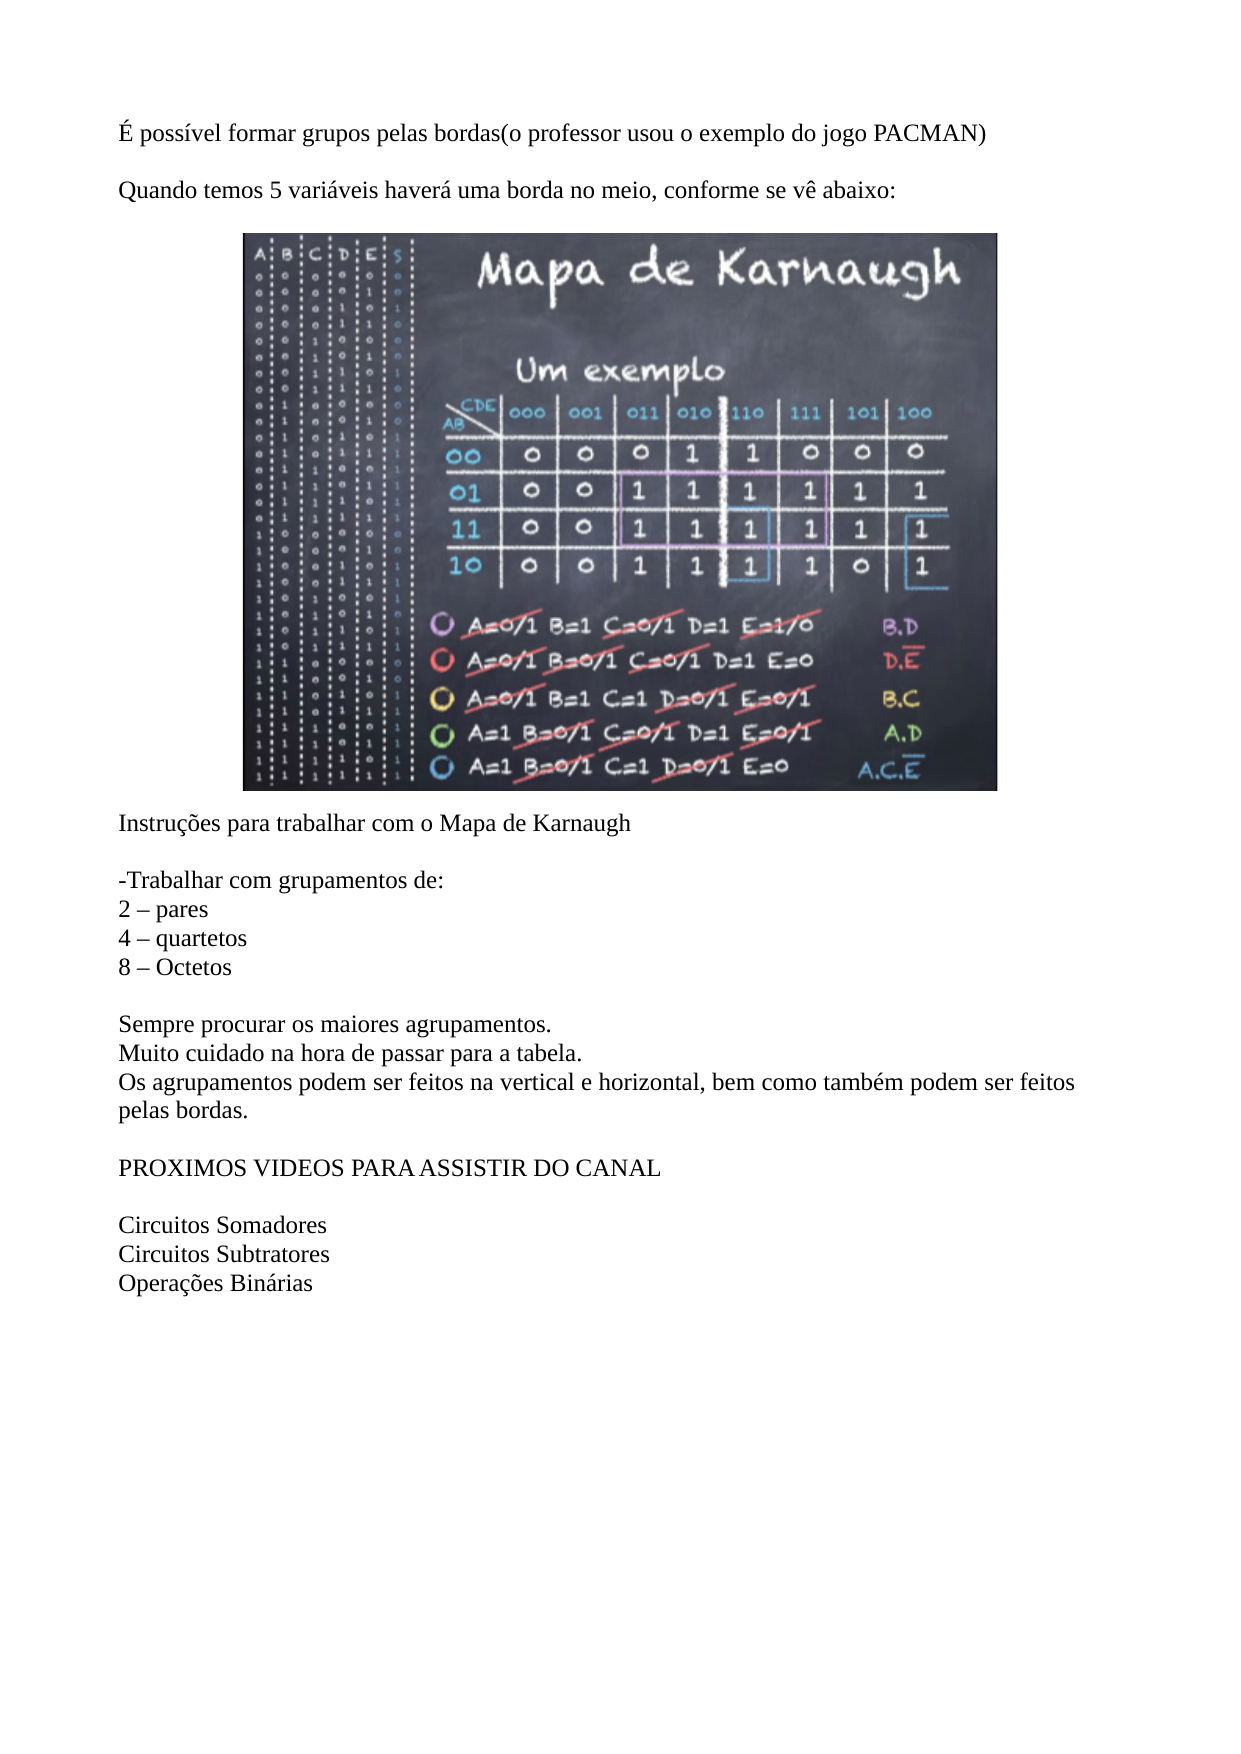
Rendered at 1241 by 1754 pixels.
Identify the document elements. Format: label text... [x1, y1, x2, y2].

text Sempre procurar os maiores agrupamentos. [118, 1009, 1122, 1038]
text 4 – quartetos [118, 923, 1122, 952]
text 8 – Octetos [118, 952, 1122, 981]
picture [242, 233, 998, 791]
text 2 – pares [118, 894, 1122, 923]
text Circuitos Somadores [118, 1211, 1122, 1239]
text Os agrupamentos podem ser feitos na vertical e horizontal, bem como também podem ser feitos pelas bordas. [118, 1067, 1122, 1124]
text Quando temos 5 variáveis haverá uma borda no meio, conforme se vê abaixo: [118, 176, 1122, 204]
text Instruções para trabalhar com o Mapa de Karnaugh [118, 808, 1122, 837]
text -Trabalhar com grupamentos de: [118, 866, 1122, 894]
text PROXIMOS VIDEOS PARA ASSISTIR DO CANAL [118, 1153, 1122, 1182]
text Circuitos Subtratores [118, 1239, 1122, 1268]
text É possível formar grupos pelas bordas(o professor usou o exemplo do jogo PACMAN) [118, 118, 1122, 147]
text Muito cuidado na hora de passar para a tabela. [118, 1038, 1122, 1067]
text Operações Binárias [118, 1268, 1122, 1297]
